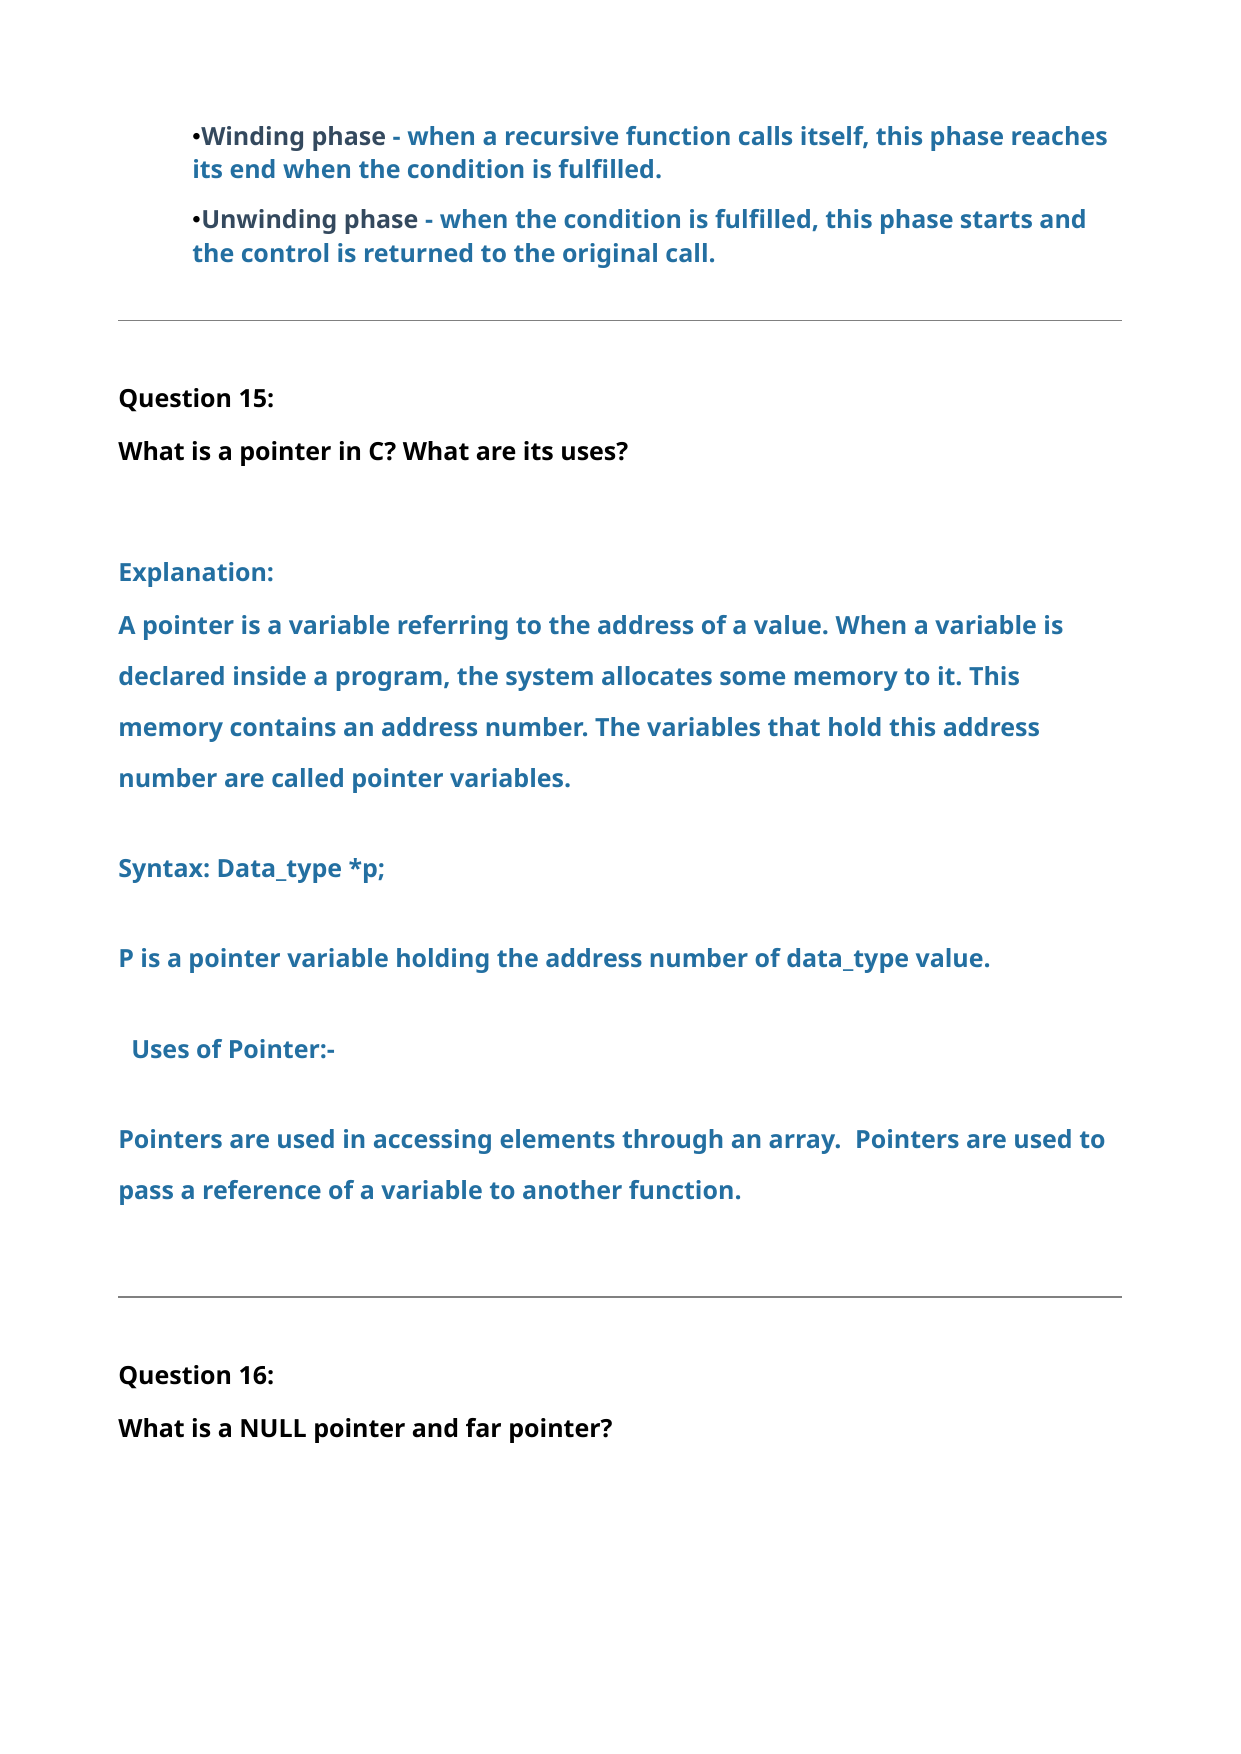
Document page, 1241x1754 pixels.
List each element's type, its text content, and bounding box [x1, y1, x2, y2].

list Winding phase - when a recursive function calls itself, this phase reaches its end when the condition is fulfilled. [118, 118, 1122, 186]
subtitle Question 16: [118, 1358, 1122, 1392]
list Unwinding phase - when the condition is fulfilled, this phase starts and the control is returned to the original call. [118, 202, 1122, 270]
text A pointer is a variable referring to the address of a value. When a variable is declared inside a program, the system allocates some memory to it. This memory contains an address number. The variables that hold this address number are called pointer variables. [118, 608, 1122, 795]
text Syntax: Data_type *p; [118, 851, 1122, 885]
text What is a NULL pointer and far pointer? [118, 1411, 1122, 1444]
subtitle Question 15: [118, 381, 1122, 415]
subtitle Explanation: [118, 555, 1122, 589]
text Uses of Pointer:- [118, 1031, 1122, 1065]
text Pointers are used in accessing elements through an array. Pointers are used to pass a reference of a variable to another function. [118, 1121, 1122, 1206]
text What is a pointer in C? What are its uses? [118, 434, 1122, 468]
text P is a pointer variable holding the address number of data_type value. [118, 941, 1122, 975]
